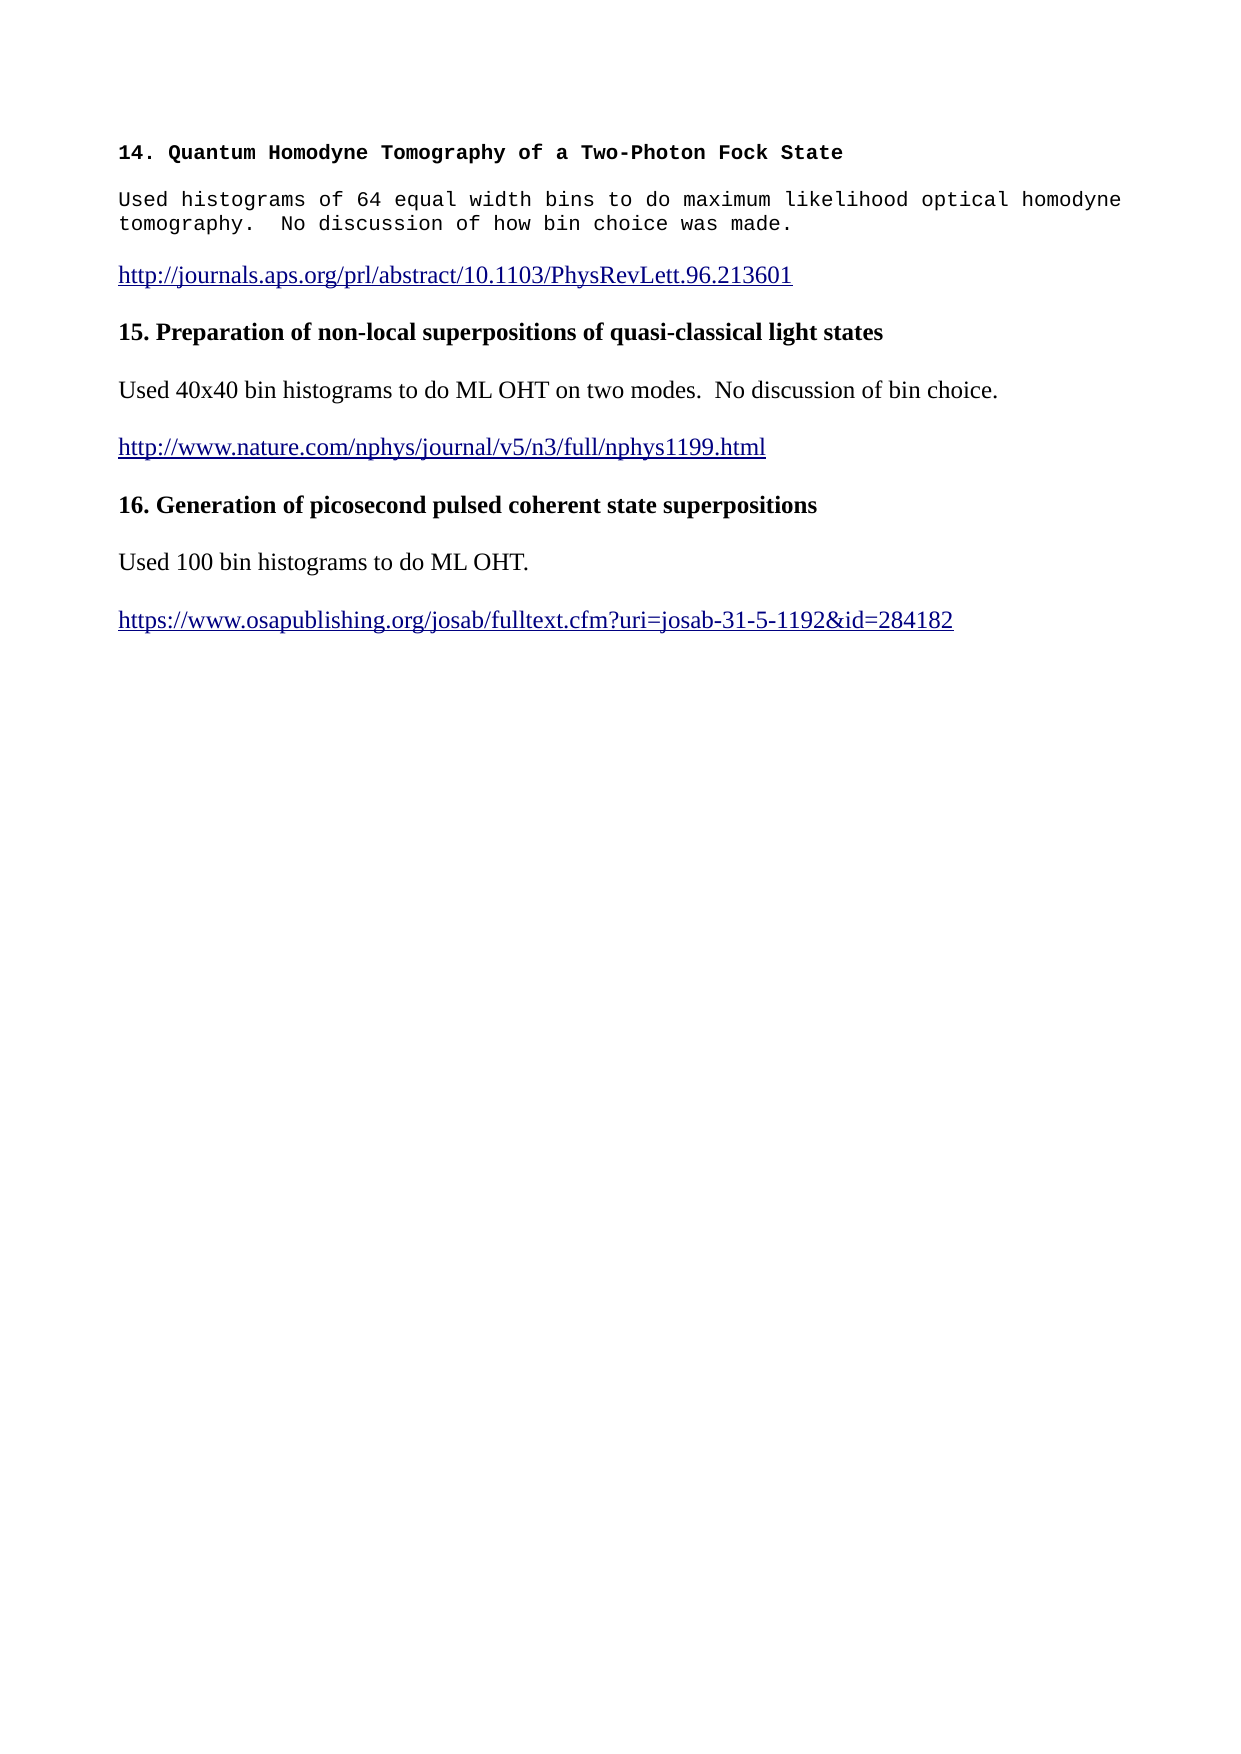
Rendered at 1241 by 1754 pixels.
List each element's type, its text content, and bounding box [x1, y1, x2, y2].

text Used histograms of 64 equal width bins to do maximum likelihood optical homodyne tomography. No discussion of how bin choice was made. [118, 189, 1122, 236]
text 16. Generation of picosecond pulsed coherent state superpositions [118, 490, 1122, 519]
text 14. Quantum Homodyne Tomography of a Two-Photon Fock State [118, 142, 1122, 165]
text 15. Preparation of non-local superpositions of quasi-classical light states [118, 317, 1122, 346]
text http://journals.aps.org/prl/abstract/10.1103/PhysRevLett.96.213601 [118, 260, 1122, 289]
text Used 40x40 bin histograms to do ML OHT on two modes. No discussion of bin choice. [118, 375, 1122, 404]
text http://www.nature.com/nphys/journal/v5/n3/full/nphys1199.html [118, 432, 1122, 461]
text https://www.osapublishing.org/josab/fulltext.cfm?uri=josab-31-5-1192&id=284182 [118, 605, 1122, 634]
text Used 100 bin histograms to do ML OHT. [118, 547, 1122, 576]
